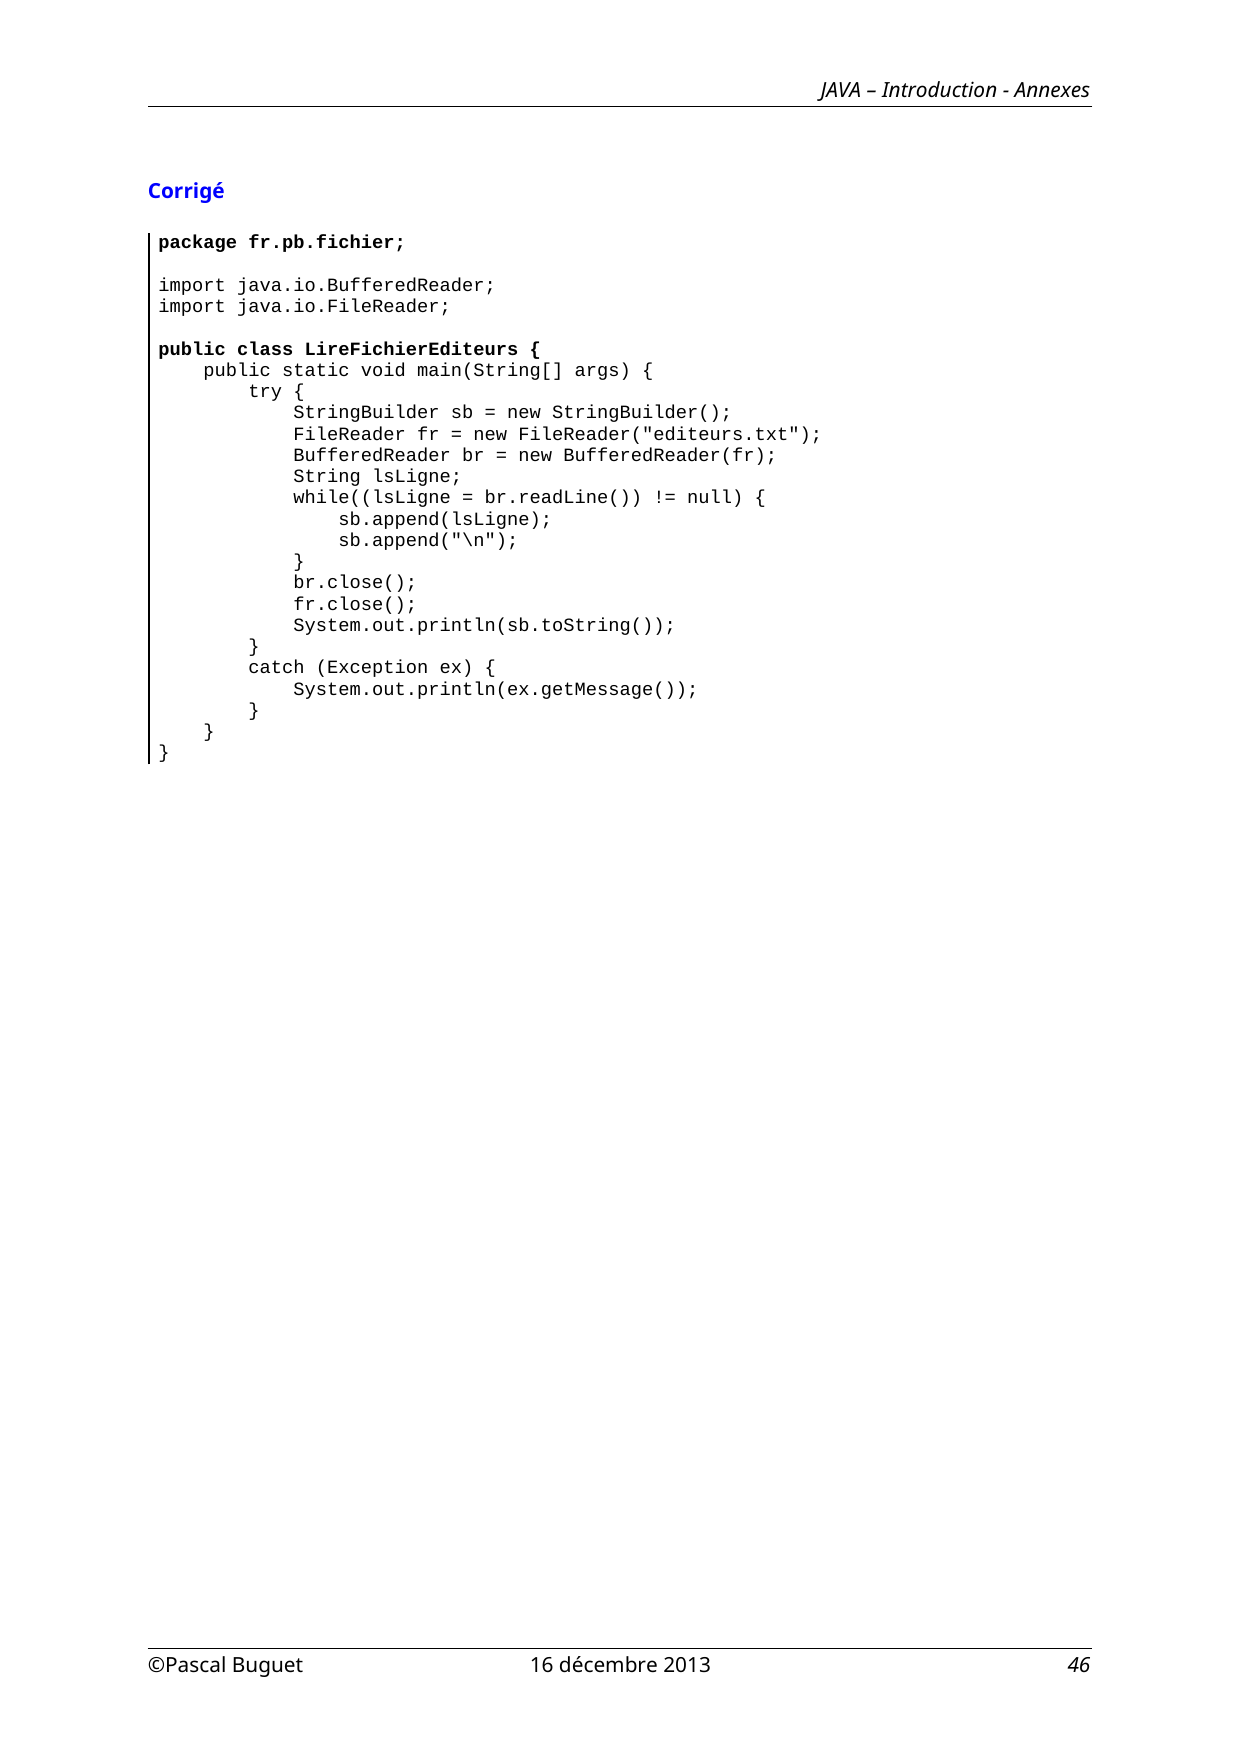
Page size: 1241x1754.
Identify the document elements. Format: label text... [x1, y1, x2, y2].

text catch (Exception ex) { [150, 658, 1092, 679]
text System.out.println(sb.toString()); [150, 616, 1092, 637]
text } [150, 743, 1092, 764]
text BufferedReader br = new BufferedReader(fr); [150, 446, 1092, 467]
text } [150, 637, 1092, 658]
text br.close(); [150, 573, 1092, 594]
text public class LireFichierEditeurs { [150, 339, 1092, 361]
text public static void main(String[] args) { [150, 361, 1092, 382]
text import java.io.FileReader; [150, 297, 1092, 318]
text System.out.println(ex.getMessage()); [150, 679, 1092, 701]
text } [150, 552, 1092, 573]
text String lsLigne; [150, 467, 1092, 488]
text fr.close(); [150, 594, 1092, 616]
text Corrigé [148, 176, 1092, 204]
text while((lsLigne = br.readLine()) != null) { [150, 488, 1092, 509]
text } [150, 722, 1092, 743]
text FileReader fr = new FileReader("editeurs.txt"); [150, 424, 1092, 446]
text import java.io.BufferedReader; [150, 276, 1092, 297]
text } [150, 701, 1092, 722]
text sb.append("\n"); [150, 531, 1092, 552]
text try { [150, 382, 1092, 403]
text sb.append(lsLigne); [150, 509, 1092, 531]
text StringBuilder sb = new StringBuilder(); [150, 403, 1092, 424]
text package fr.pb.fichier; [150, 233, 1092, 254]
